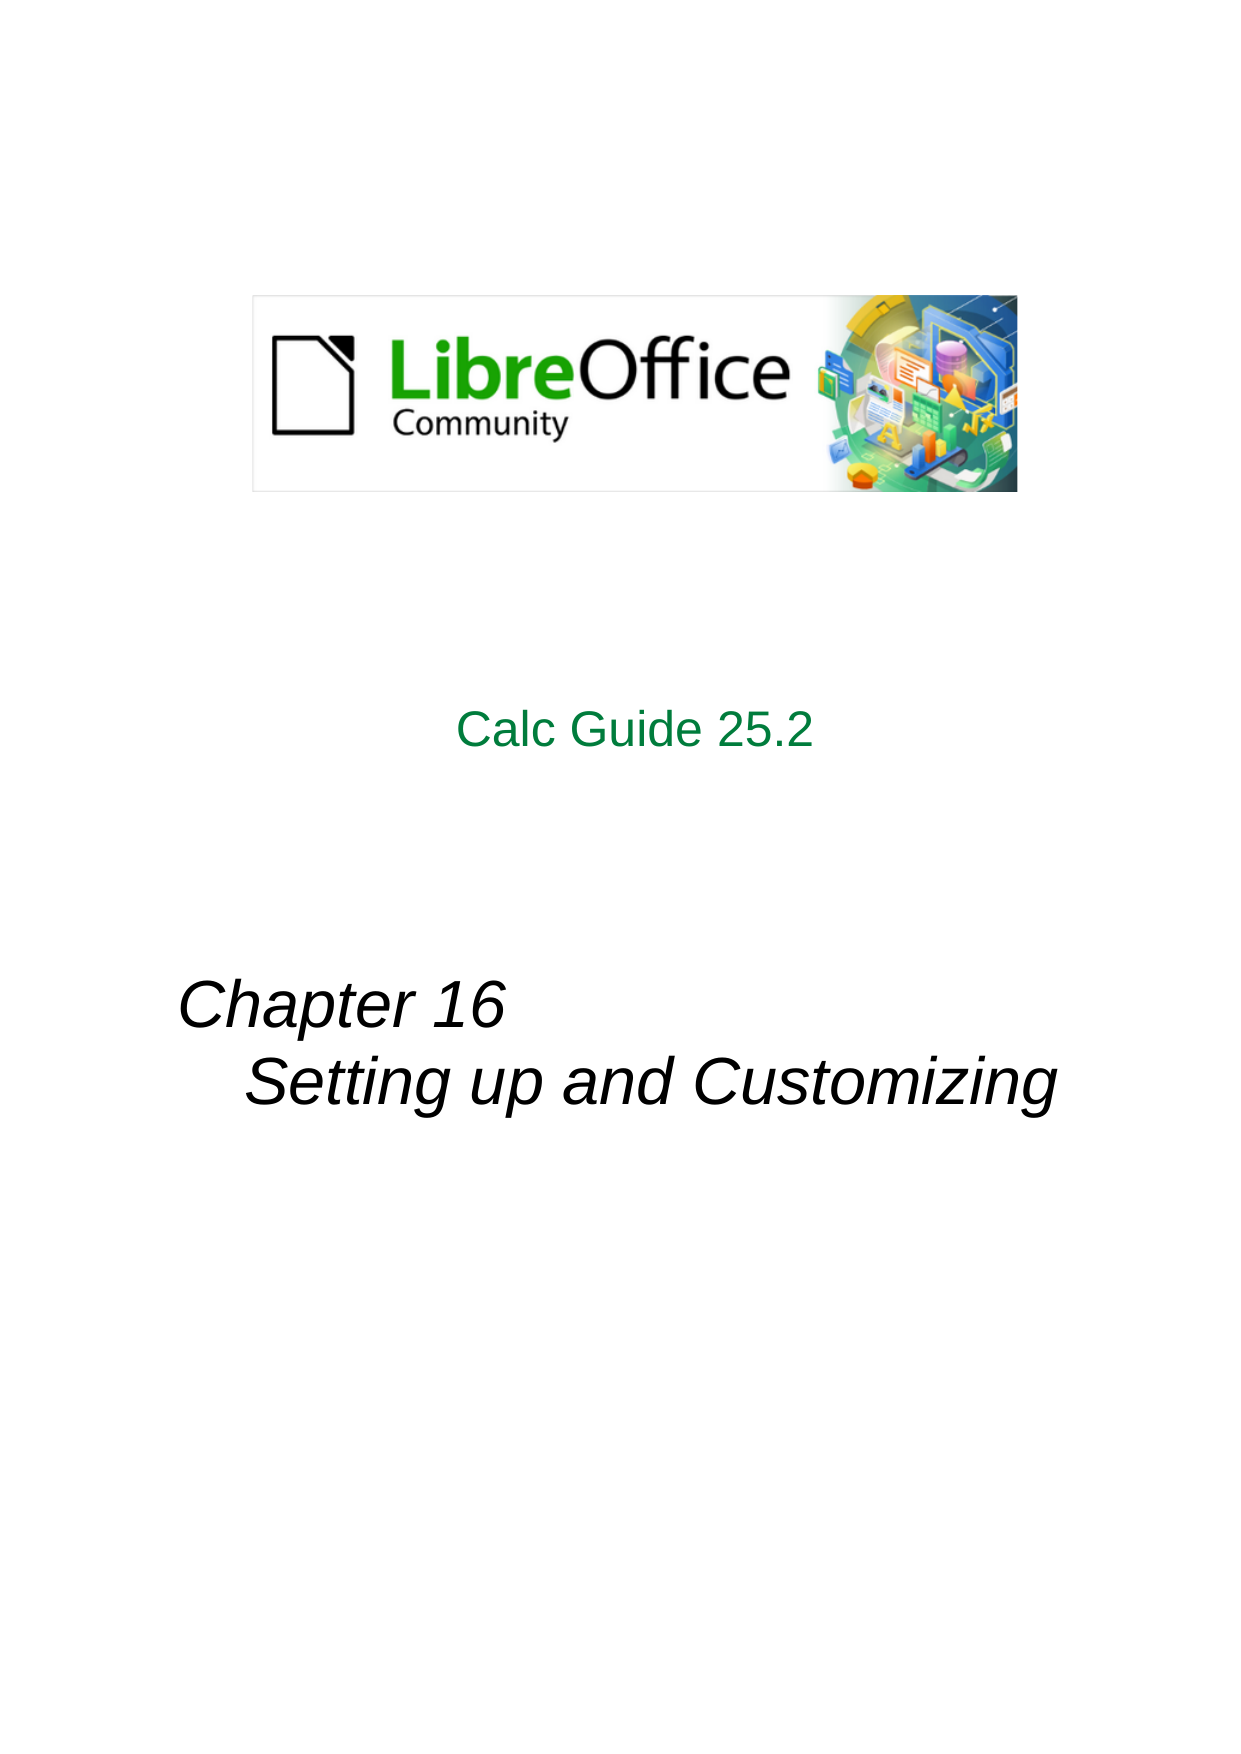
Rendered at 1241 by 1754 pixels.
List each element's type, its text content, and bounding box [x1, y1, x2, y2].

title Chapter 16 Setting up and Customizing [177, 965, 1093, 1119]
picture [252, 295, 1018, 492]
text Calc Guide 25.2 [177, 699, 1093, 757]
